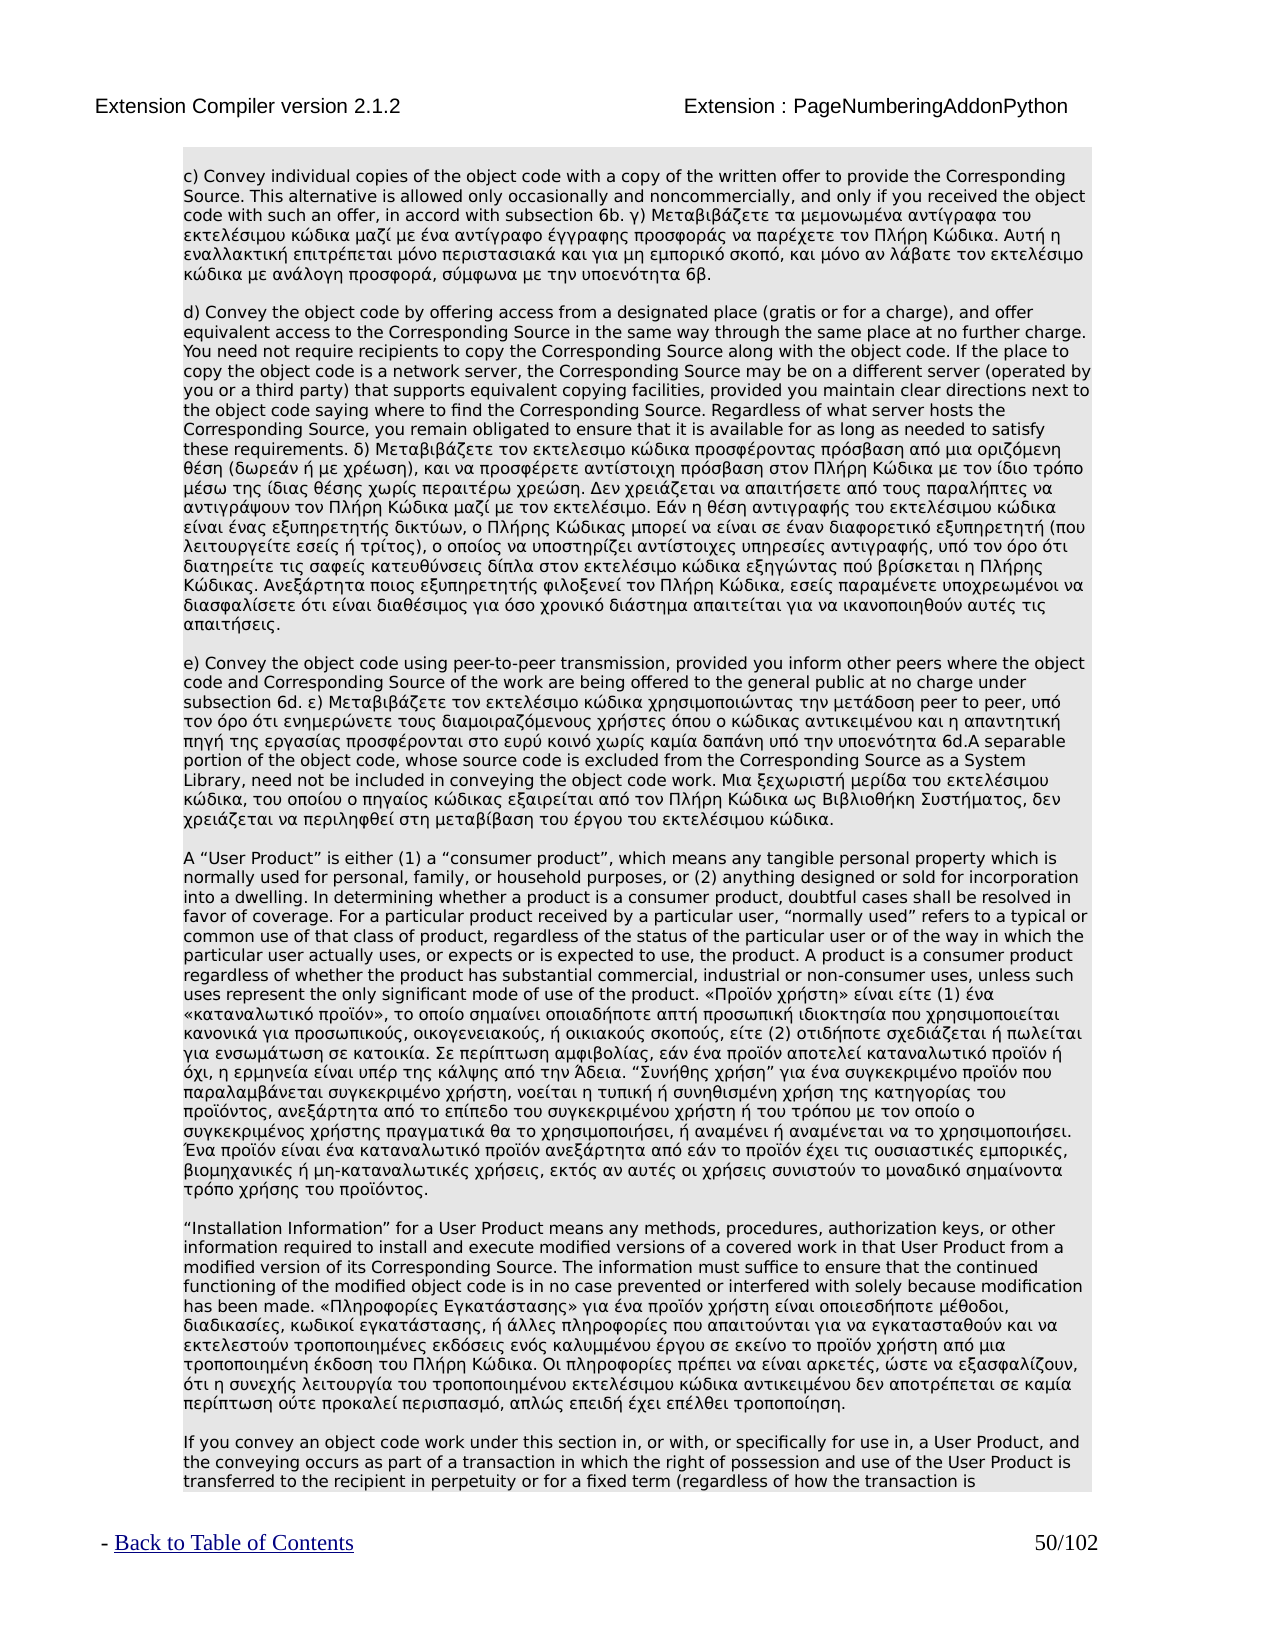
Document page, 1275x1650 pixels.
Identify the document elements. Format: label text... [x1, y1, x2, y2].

text c) Convey individual copies of the object code with a copy of the written offer to provide the Corresponding Source. This alternative is allowed only occasionally and noncommercially, and only if you received the object code with such an offer, in accord with subsection 6b. γ) Μεταβιβάζετε τα μεμονωμένα αντίγραφα του εκτελέσιμου κώδικα μαζί με ένα αντίγραφο έγγραφης προσφοράς να παρέχετε τον Πλήρη Κώδικα. Αυτή η εναλλακτική επιτρέπεται μόνο περιστασιακά και για μη εμπορικό σκοπό, και μόνο αν λάβατε τον εκτελέσιμο κώδικα με ανάλογη προσφορά, σύμφωνα με την υποενότητα 6β. [183, 167, 1092, 284]
text e) Convey the object code using peer-to-peer transmission, provided you inform other peers where the object code and Corresponding Source of the work are being offered to the general public at no charge under subsection 6d. ε) Μεταβιβάζετε τον εκτελέσιμο κώδικα χρησιμοποιώντας την μετάδοση peer to peer, υπό τον όρο ότι ενημερώνετε τους διαμοιραζόμενους χρήστες όπου ο κώδικας αντικειμένου και η απαντητική πηγή της εργασίας προσφέρονται στο ευρύ κοινό χωρίς καμία δαπάνη υπό την υποενότητα 6d. A separable portion of the object code, whose source code is excluded from the Corresponding Source as a System Library, need not be included in conveying the object code work. Μια ξεχωριστή μερίδα του εκτελέσιμου κώδικα, του οποίου ο πηγαίος κώδικας εξαιρείται από τον Πλήρη Κώδικα ως Βιβλιοθήκη Συστήματος, δεν χρειάζεται να περιληφθεί στη μεταβίβαση του έργου του εκτελέσιμου κώδικα. [183, 654, 1092, 829]
text “Installation Information” for a User Product means any methods, procedures, authorization keys, or other information required to install and execute modified versions of a covered work in that User Product from a modified version of its Corresponding Source. The information must suffice to ensure that the continued functioning of the modified object code is in no case prevented or interfered with solely because modification has been made. «Πληροφορίες Εγκατάστασης» για ένα προϊόν χρήστη είναι οποιεσδήποτε μέθοδοι, διαδικασίες, κωδικοί εγκατάστασης, ή άλλες πληροφορίες που απαιτούνται για να εγκατασταθούν και να εκτελεστούν τροποποιημένες εκδόσεις ενός καλυμμένου έργου σε εκείνο το προϊόν χρήστη από μια τροποποιημένη έκδοση του Πλήρη Κώδικα. Οι πληροφορίες πρέπει να είναι αρκετές, ώστε να εξασφαλίζουν, ότι η συνεχής λειτουργία του τροποποιημένου εκτελέσιμου κώδικα αντικειμένου δεν αποτρέπεται σε καμία περίπτωση ούτε προκαλεί περισπασμό, απλώς επειδή έχει επέλθει τροποποίηση. [183, 1219, 1092, 1414]
text If you convey an object code work under this section in, or with, or specifically for use in, a User Product, and the conveying occurs as part of a transaction in which the right of possession and use of the User Product is transferred to the recipient in perpetuity or for a fixed term (regardless of how the transaction is [183, 1433, 1092, 1492]
text A “User Product” is either (1) a “consumer product”, which means any tangible personal property which is normally used for personal, family, or household purposes, or (2) anything designed or sold for incorporation into a dwelling. In determining whether a product is a consumer product, doubtful cases shall be resolved in favor of coverage. For a particular product received by a particular user, “normally used” refers to a typical or common use of that class of product, regardless of the status of the particular user or of the way in which the particular user actually uses, or expects or is expected to use, the product. A product is a consumer product regardless of whether the product has substantial commercial, industrial or non-consumer uses, unless such uses represent the only significant mode of use of the product. «Προϊόν χρήστη» είναι είτε (1) ένα «καταναλωτικό προϊόν», το οποίο σημαίνει οποιαδήποτε απτή προσωπική ιδιοκτησία που χρησιμοποιείται κανονικά για προσωπικούς, οικογενειακούς, ή οικιακούς σκοπούς, είτε (2) οτιδήποτε σχεδιάζεται ή πωλείται για ενσωμάτωση σε κατοικία. Σε περίπτωση αμφιβολίας, εάν ένα προϊόν αποτελεί καταναλωτικό προϊόν ή όχι, η ερμηνεία είναι υπέρ της κάλψης από την Άδεια. “Συνήθης χρήση” για ένα συγκεκριμένο προϊόν που παραλαμβάνεται συγκεκριμένο χρήστη, νοείται η τυπική ή συνηθισμένη χρήση της κατηγορίας του προϊόντος, ανεξάρτητα από το επίπεδο του συγκεκριμένου χρήστη ή του τρόπου με τον οποίο ο συγκεκριμένος χρήστης πραγματικά θα το χρησιμοποιήσει, ή αναμένει ή αναμένεται να το χρησιμοποιήσει. Ένα προϊόν είναι ένα καταναλωτικό προϊόν ανεξάρτητα από εάν το προϊόν έχει τις ουσιαστικές εμπορικές, βιομηχανικές ή μη-καταναλωτικές χρήσεις, εκτός αν αυτές οι χρήσεις συνιστούν το μοναδικό σημαίνοντα τρόπο χρήσης του προϊόντος. [183, 849, 1092, 1199]
text d) Convey the object code by offering access from a designated place (gratis or for a charge), and offer equivalent access to the Corresponding Source in the same way through the same place at no further charge. You need not require recipients to copy the Corresponding Source along with the object code. If the place to copy the object code is a network server, the Corresponding Source may be on a different server (operated by you or a third party) that supports equivalent copying facilities, provided you maintain clear directions next to the object code saying where to find the Corresponding Source. Regardless of what server hosts the Corresponding Source, you remain obligated to ensure that it is available for as long as needed to satisfy these requirements. δ) Μεταβιβάζετε τον εκτελεσιμο κώδικα προσφέροντας πρόσβαση από μια οριζόμενη θέση (δωρεάν ή με χρέωση), και να προσφέρετε αντίστοιχη πρόσβαση στον Πλήρη Κώδικα με τον ίδιο τρόπο μέσω της ίδιας θέσης χωρίς περαιτέρω χρεώση. Δεν χρειάζεται να απαιτήσετε από τους παραλήπτες να αντιγράψουν τον Πλήρη Κώδικα μαζί με τον εκτελέσιμο. Εάν η θέση αντιγραφής του εκτελέσιμου κώδικα είναι ένας εξυπηρετητής δικτύων, ο Πλήρης Κώδικας μπορεί να είναι σε έναν διαφορετικό εξυπηρετητή (που λειτουργείτε εσείς ή τρίτος), ο οποίος να υποστηρίζει αντίστοιχες υπηρεσίες αντιγραφής, υπό τον όρο ότι διατηρείτε τις σαφείς κατευθύνσεις δίπλα στον εκτελέσιμο κώδικα εξηγώντας πού βρίσκεται η Πλήρης Κώδικας. Ανεξάρτητα ποιος εξυπηρετητής φιλοξενεί τον Πλήρη Κώδικα, εσείς παραμένετε υποχρεωμένοι να διασφαλίσετε ότι είναι διαθέσιμος για όσο χρονικό διάστημα απαιτείται για να ικανοποιηθούν αυτές τις απαιτήσεις. [183, 303, 1092, 634]
